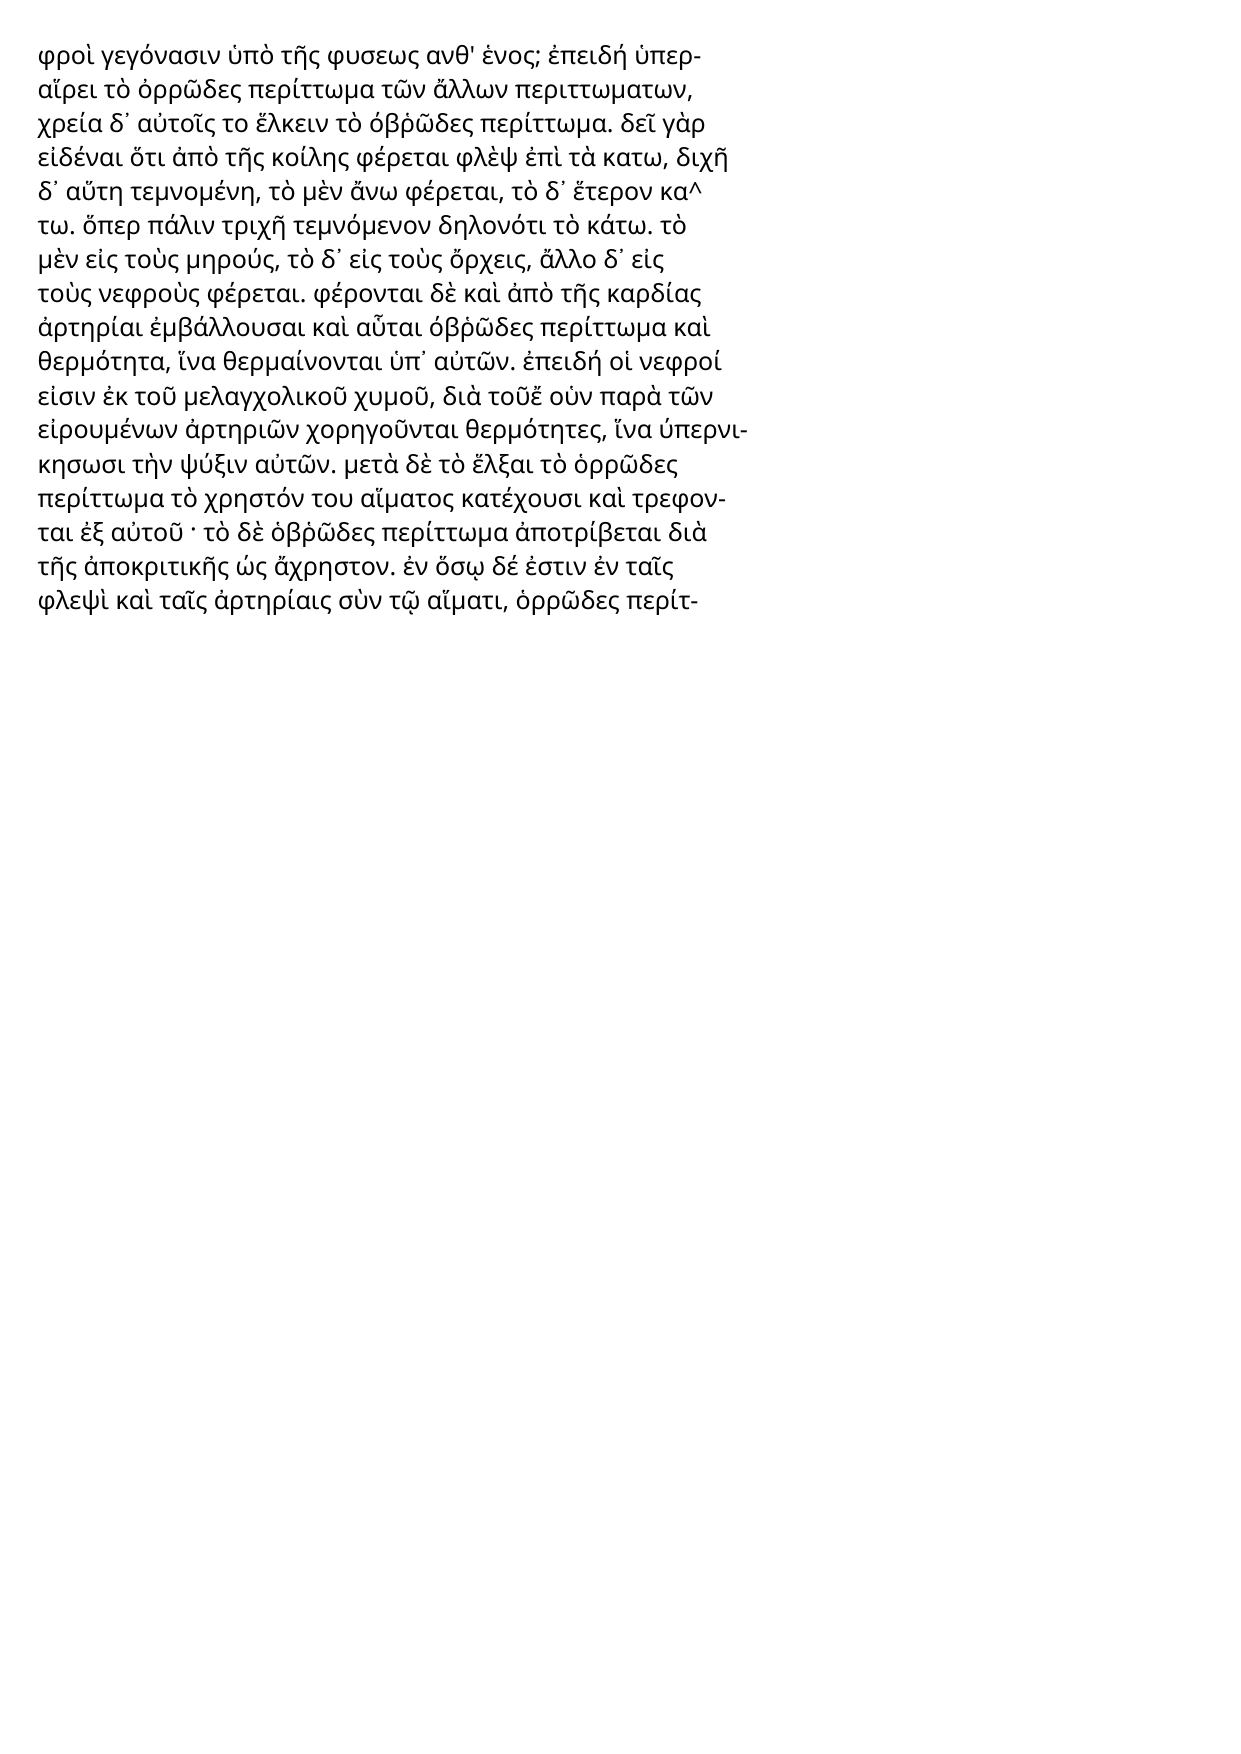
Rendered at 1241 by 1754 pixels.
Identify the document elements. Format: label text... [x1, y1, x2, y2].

text περίττωμα τὸ χρηστόν του αἵματος κατέχουσι καὶ τρεφον- ται ἐξ αὐτοῦ · τὸ δὲ ὁβῥῶδες περίττωμα ἀποτρίβεται διὰ τῆς ἀποκριτικῆς ώς ἄχρηστον. ἐν ὅσῳ δέ ἐστιν ἐν ταῖς φλεψὶ καὶ ταῖς ἀρτηρίαις σὺν τῷ αἵματι, ὁρρῶδες περίτ- [37, 480, 1203, 617]
text φροὶ γεγόνασιν ὑπὸ τῆς φυσεως ανθ' ἑνος; ἐπειδή ὑπερ- αἵρει τὸ ὀρρῶδες περίττωμα τῶν ἄλλων περιττωματων, χρεία δ᾽ αὐτοῖς το ἕλκειν τὸ όβῥῶδες περίττωμα. δεῖ γὰρ εἰδέναι ὅτι ἀπὸ τῆς κοίλης φέρεται φλὲψ ἐπὶ τὰ κατω, διχῆ δ᾽ αὕτη τεμνομένη, τὸ μὲν ἄνω φέρεται, τὸ δ᾽ ἕτερον κα^ τω. ὅπερ πάλιν τριχῆ τεμνόμενον δηλονότι τὸ κάτω. τὸ μὲν εἰς τοὺς μηρούς, τὸ δ᾽ εἰς τοὺς ὄρχεις, ἄλλο δ᾽ εἰς τοὺς νεφροὺς φέρεται. φέρονται δὲ καὶ ἀπὸ τῆς καρδίας ἀρτηρίαι ἐμβάλλουσαι καὶ αὗται όβῥῶδες περίττωμα καὶ θερμότητα, ἵνα θερμαίνονται ὑπ᾽ αὐτῶν. ἐπειδή οἱ νεφροί εἰσιν ἐκ τοῦ μελαγχολικοῦ χυμοῦ, διὰ τοῦἔ οὑν παρὰ τῶν εἰρουμένων ἀρτηριῶν χορηγοῦνται θερμότητες, ἵνα ύπερνι- κησωσι τὴν ψύξιν αὐτῶν. μετὰ δὲ τὸ ἕλξαι τὸ ὁρρῶδες [37, 37, 1203, 480]
